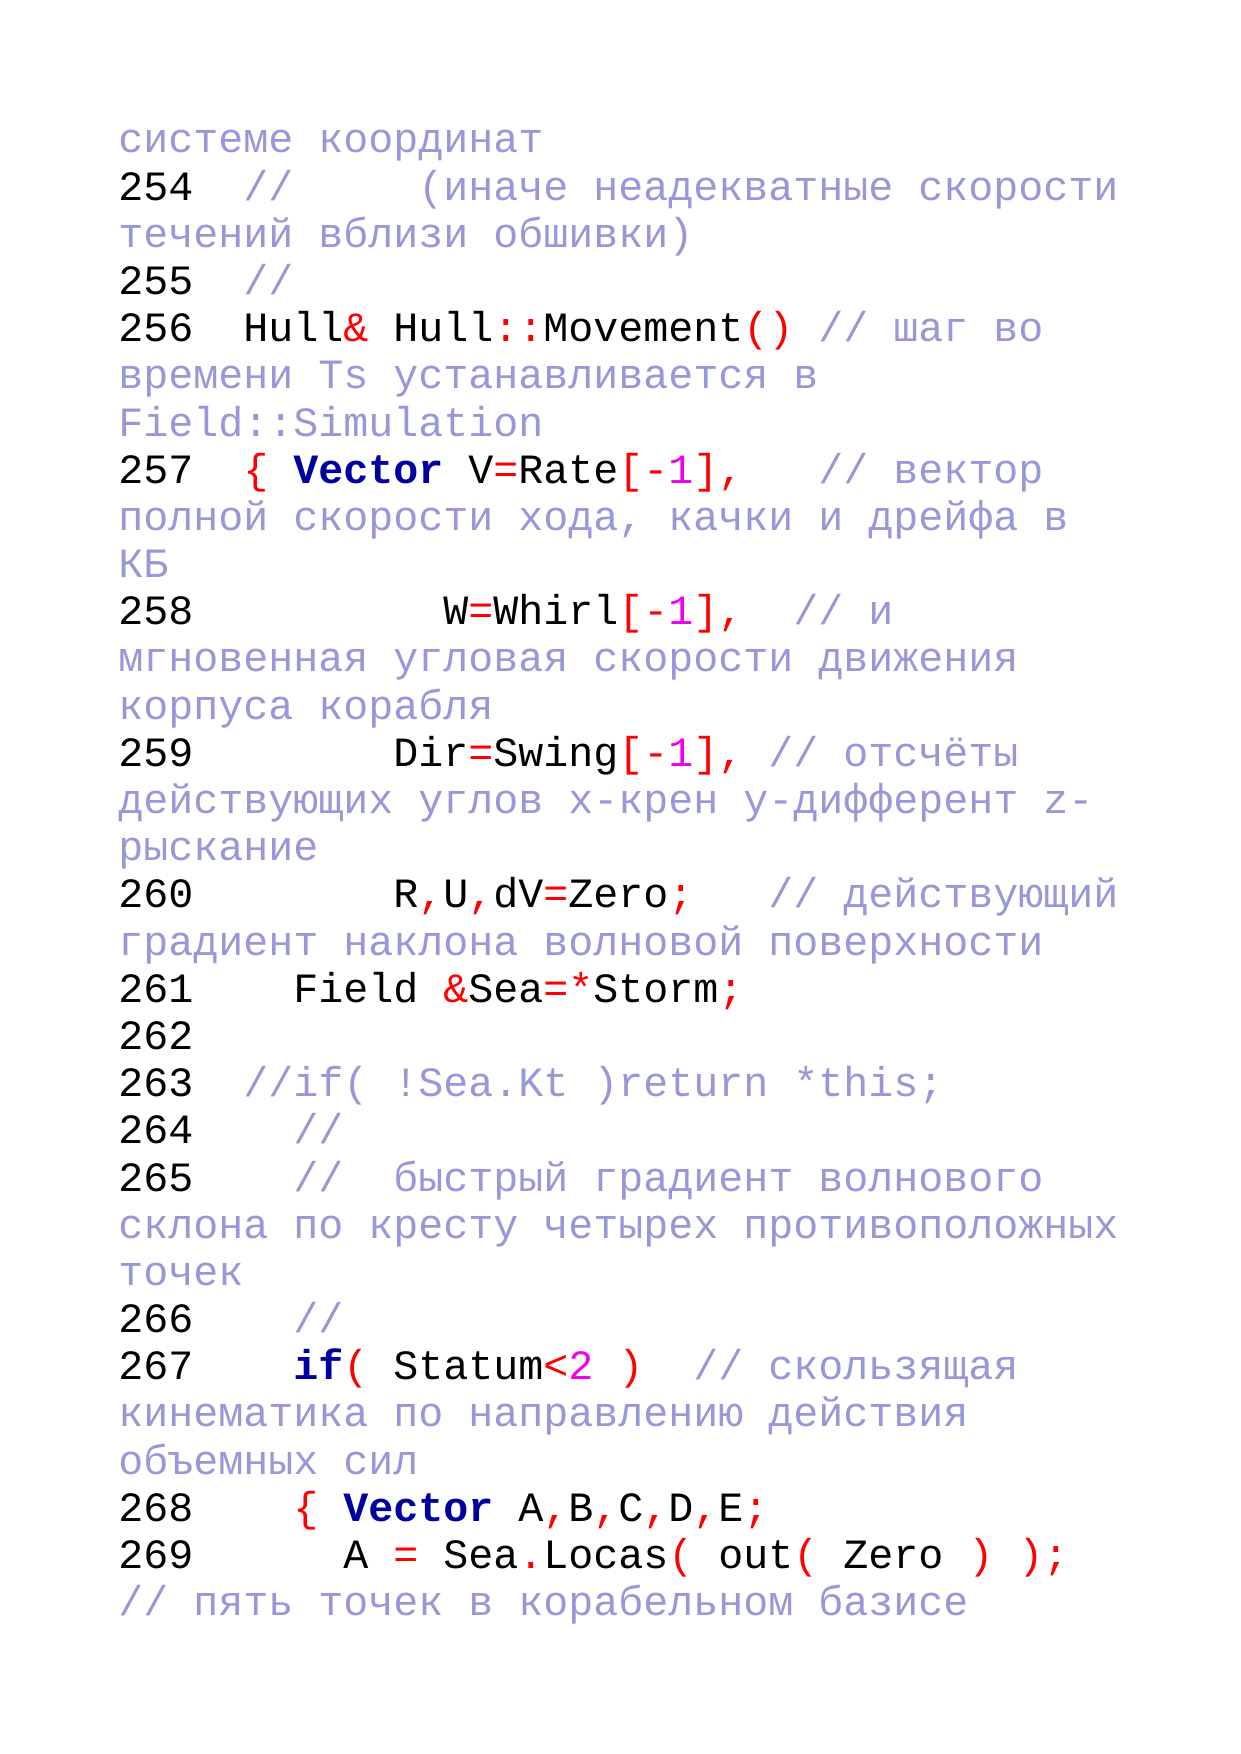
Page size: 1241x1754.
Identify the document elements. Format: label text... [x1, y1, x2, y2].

subtitle 266 // [118, 1298, 1122, 1345]
subtitle 261 Field &Sea=*Storm; [118, 967, 1122, 1015]
subtitle 257 { Vector V=Rate[-1], // вектор полной скорости хода, качки и дрейфа в КБ [118, 448, 1122, 590]
subtitle 255 // [118, 260, 1122, 307]
subtitle 258 W=Whirl[-1], // и мгновенная угловая скорости движения корпуса корабля [118, 590, 1122, 732]
subtitle 268 { Vector A,B,C,D,E; [118, 1487, 518, 1534]
subtitle 265 // быстрый градиент волнового склона по кресту четырех противоположных точек [118, 1156, 1122, 1298]
subtitle 269 A = Sea.Locas( out( Zero ) ); // пять точек в корабельном базисе [118, 1534, 1122, 1628]
subtitle 256 Hull& Hull::Movement() // шаг во времени Ts устанавливается в Field::Simulation [118, 307, 1122, 448]
subtitle 267 if( Statum<2 ) // скользящая кинематика по направлению действия объемных сил [118, 1345, 1122, 1487]
subtitle 263 //if( !Sea.Kt )return *this; [118, 1062, 1122, 1109]
subtitle 259 Dir=Swing[-1], // отсчёты действующих углов x-крен y-дифферент z-рыскание [118, 732, 1122, 873]
subtitle 264 // [118, 1109, 1122, 1156]
subtitle 268 { Vector A,B,C,D,E; [743, 1487, 1122, 1534]
subtitle 260 R,U,dV=Zero; // действующий градиент наклона волновой поверхности [118, 873, 1122, 967]
subtitle 268 { Vector A,B,C,D,E; [593, 1487, 618, 1534]
subtitle 268 { Vector A,B,C,D,E; [643, 1487, 668, 1534]
subtitle системе координат [118, 118, 1122, 165]
subtitle 262 [118, 1015, 1122, 1062]
subtitle 268 { Vector A,B,C,D,E; [543, 1487, 568, 1534]
subtitle 254 // (иначе неадекватные скорости течений вблизи обшивки) [118, 165, 1122, 260]
subtitle 268 { Vector A,B,C,D,E; [693, 1487, 718, 1534]
